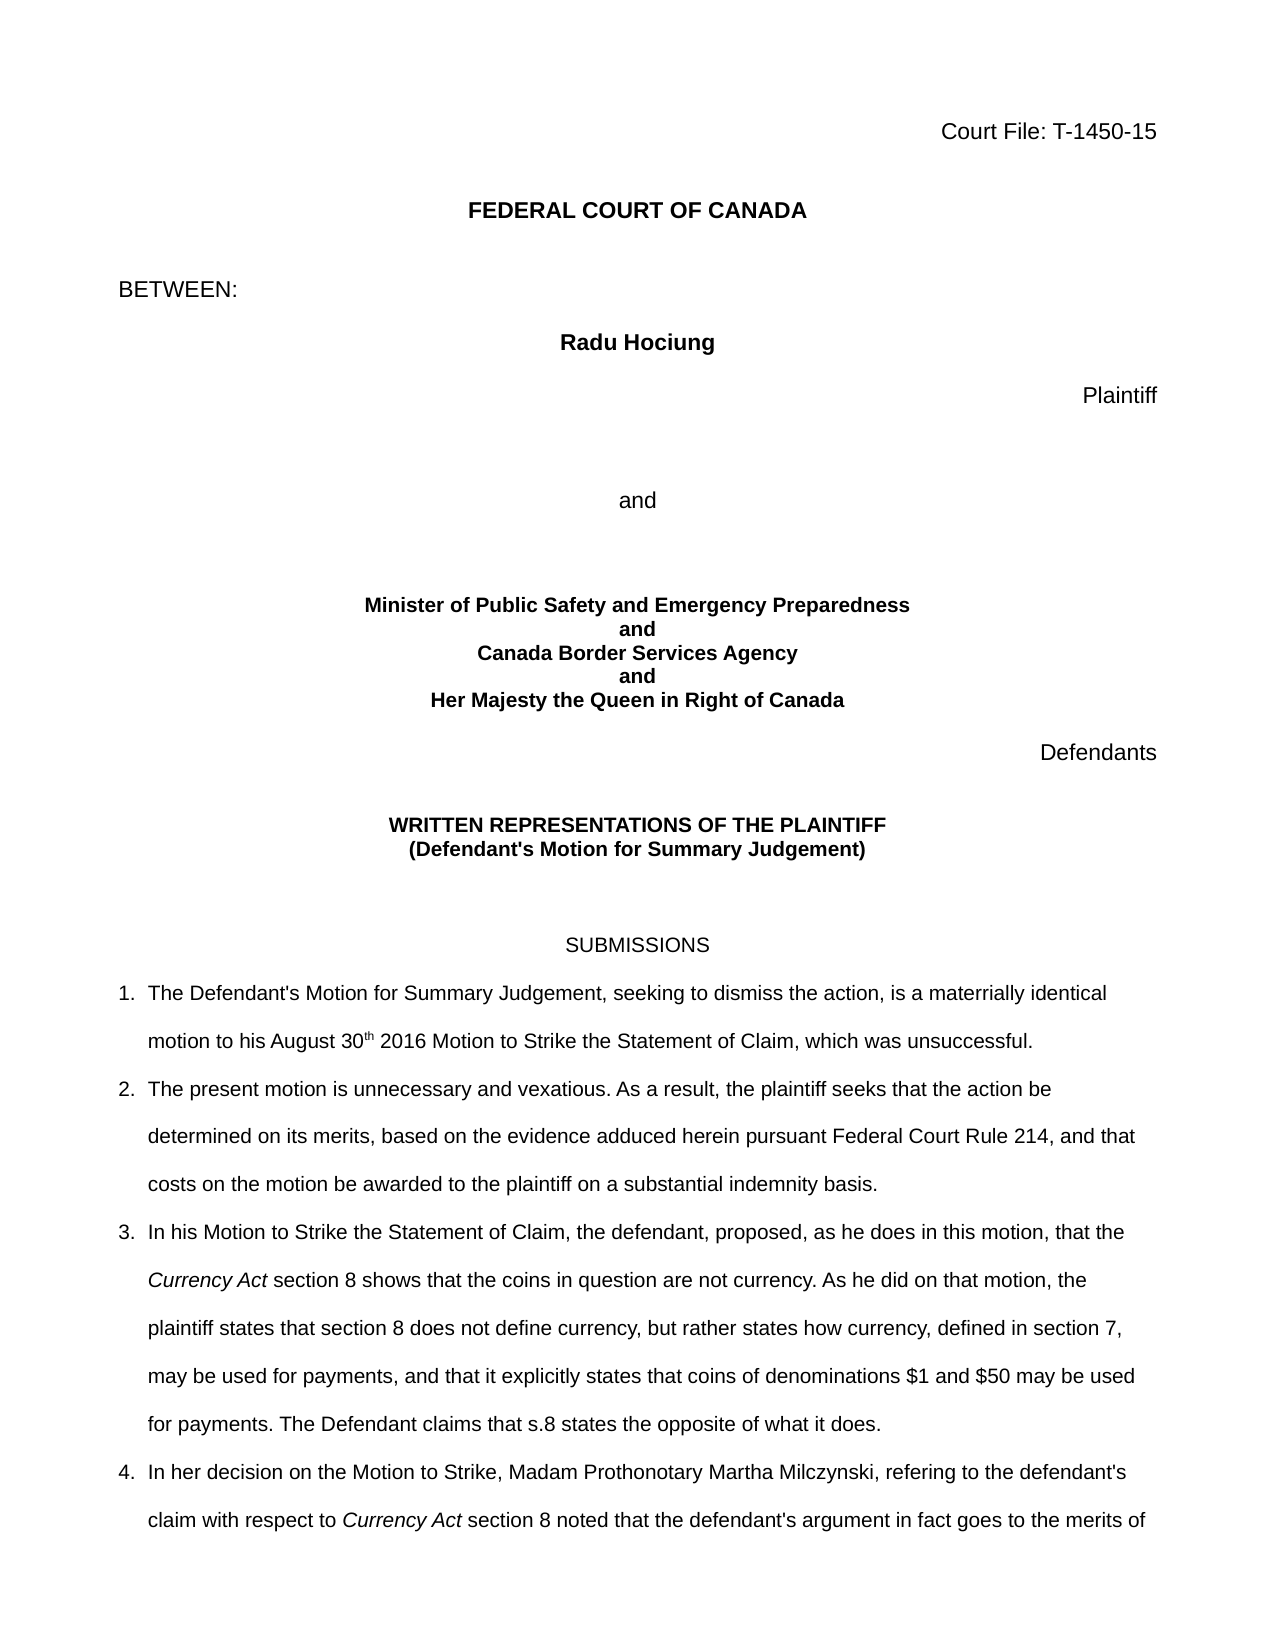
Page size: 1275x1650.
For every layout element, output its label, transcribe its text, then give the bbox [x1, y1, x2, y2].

subtitle FEDERAL COURT OF CANADA [118, 197, 1157, 223]
subtitle The Defendant's Motion for Summary Judgement, seeking to dismiss the action, is a materrially identical motion to his August 30th 2016 Motion to Strike the Statement of Claim, which was unsuccessful. [118, 981, 1157, 1052]
subtitle Her Majesty the Queen in Right of Canada [118, 688, 1157, 712]
subtitle In his Motion to Strike the Statement of Claim, the defendant, proposed, as he does in this motion, that the Currency Act section 8 shows that the coins in question are not currency. As he did on that motion, the plaintiff states that section 8 does not define currency, but rather states how currency, defined in section 7, may be used for payments, and that it explicitly states that coins of denominations $1 and $50 may be used for payments. The Defendant claims that s.8 states the opposite of what it does. [118, 1220, 1157, 1436]
subtitle BETWEEN: [118, 276, 1157, 303]
subtitle In her decision on the Motion to Strike, Madam Prothonotary Martha Milczynski, refering to the defendant's claim with respect to Currency Act section 8 noted that the defendant's argument in fact goes to the merits of [118, 1460, 1157, 1532]
subtitle and [118, 616, 1157, 640]
subtitle Minister of Public Safety and Emergency Preparedness [118, 592, 1157, 616]
subtitle WRITTEN REPRESENTATIONS OF THE PLAINTIFF [118, 813, 1157, 837]
subtitle Radu Hociung [118, 329, 1157, 355]
subtitle Defendants [118, 739, 1157, 765]
subtitle and [118, 487, 1157, 513]
subtitle Plaintiff [118, 382, 1157, 408]
subtitle Canada Border Services Agency [118, 640, 1157, 664]
subtitle SUBMISSIONS [118, 933, 1157, 957]
subtitle (Defendant's Motion for Summary Judgement) [118, 837, 1157, 861]
subtitle and [118, 664, 1157, 688]
subtitle The present motion is unnecessary and vexatious. As a result, the plaintiff seeks that the action be determined on its merits, based on the evidence adduced herein pursuant Federal Court Rule 214, and that costs on the motion be awarded to the plaintiff on a substantial indemnity basis. [118, 1076, 1157, 1196]
subtitle Court File: T-1450-15 [118, 118, 1157, 144]
